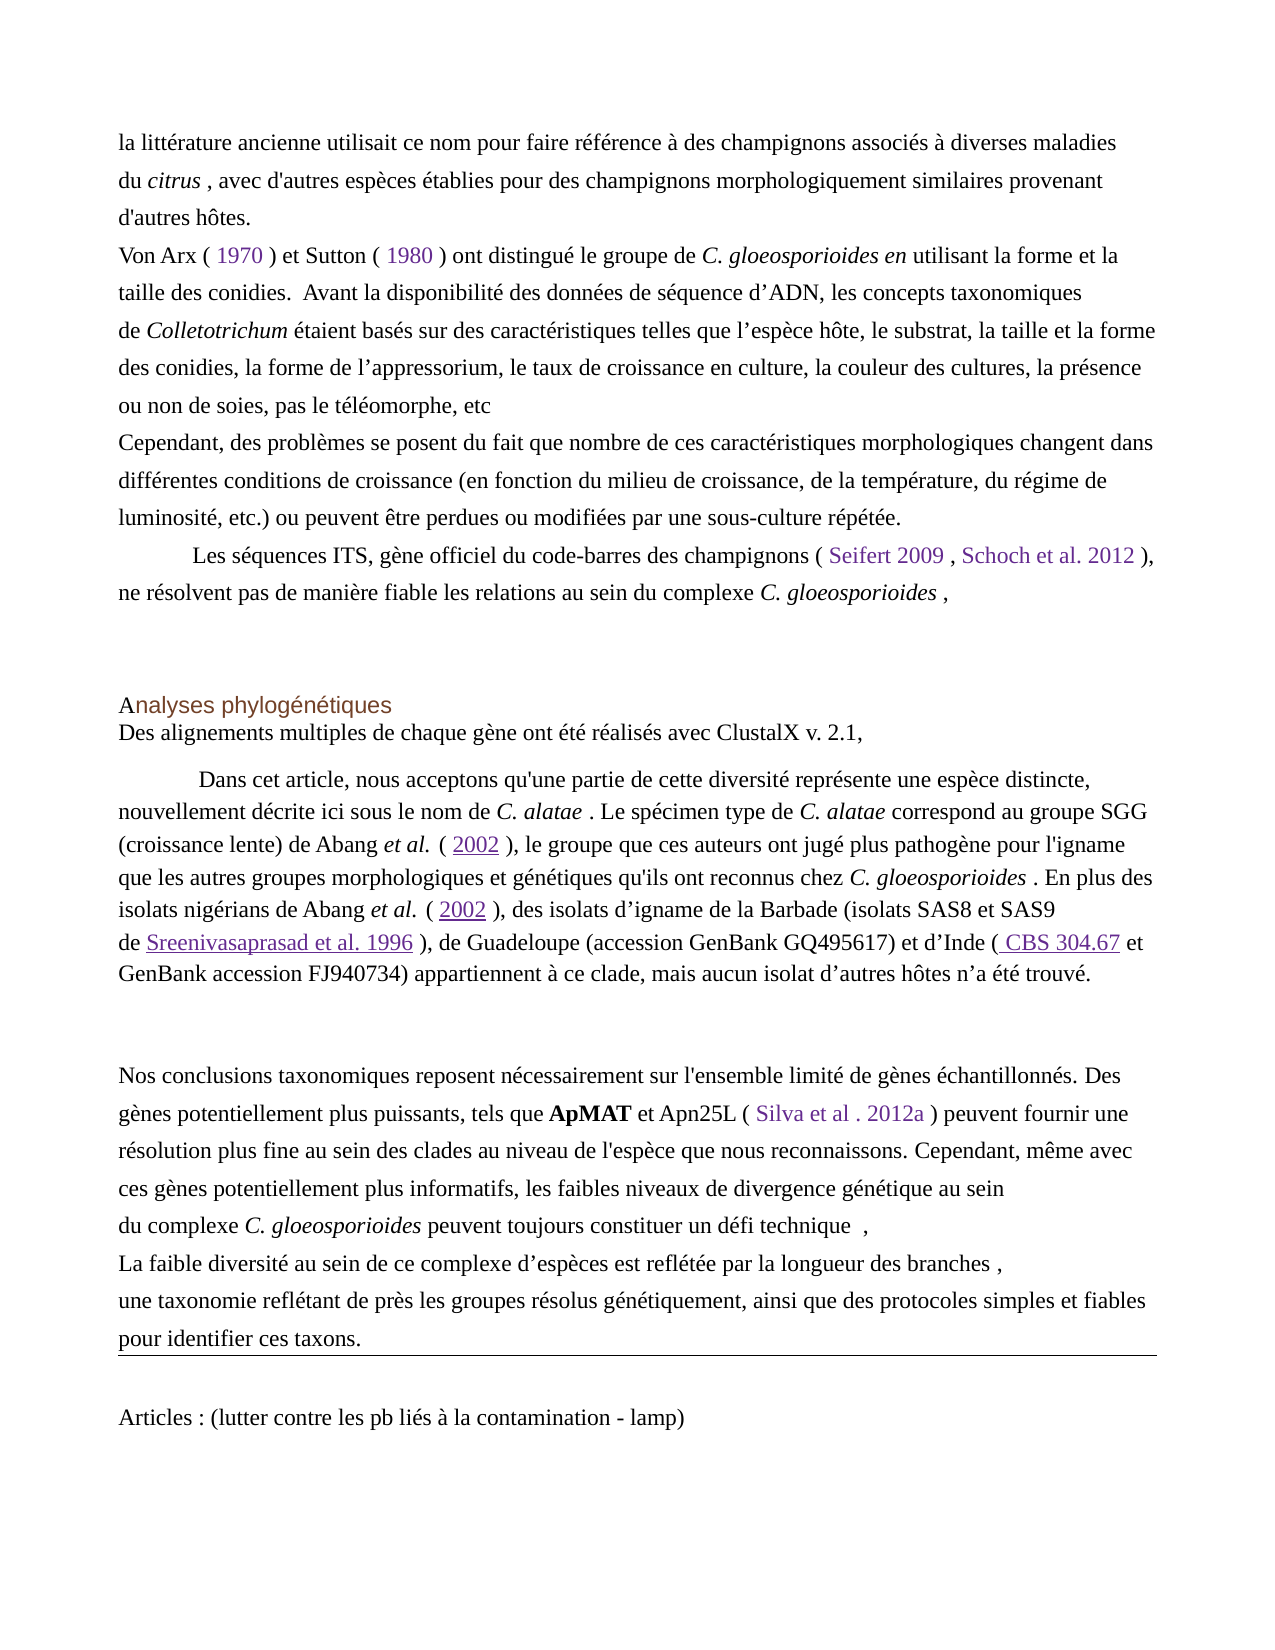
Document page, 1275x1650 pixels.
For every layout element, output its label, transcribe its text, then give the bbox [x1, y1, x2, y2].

text Les séquences ITS, gène officiel du code-barres des champignons ( Seifert 2009 , Schoch et al. 2012 ), ne résolvent pas de manière fiable les relations au sein du complexe C. gloeosporioides , [118, 531, 1157, 606]
text la littérature ancienne utilisait ce nom pour faire référence à des champignons associés à diverses maladies du citrus , avec d'autres espèces établies pour des champignons morphologiquement similaires provenant d'autres hôtes. [118, 118, 1157, 231]
text Des alignements multiples de chaque gène ont été réalisés avec ClustalX v. 2.1, [118, 718, 1157, 745]
text Von Arx ( 1970 ) et Sutton ( 1980 ) ont distingué le groupe de C. gloeosporioides en utilisant la forme et la taille des conidies. Avant la disponibilité des données de séquence d’ADN, les concepts taxonomiques de Colletotrichum étaient basés sur des caractéristiques telles que l’espèce hôte, le substrat, la taille et la forme des conidies, la forme de l’appressorium, le taux de croissance en culture, la couleur des cultures, la présence ou non de soies, pas le téléomorphe, etc [118, 231, 1157, 418]
text Dans cet article, nous acceptons qu'une partie de cette diversité représente une espèce distincte, nouvellement décrite ici sous le nom de C. alatae . Le spécimen type de C. alatae correspond au groupe SGG (croissance lente) de Abang et al. ( 2002 ), le groupe que ces auteurs ont jugé plus pathogène pour l'igname que les autres groupes morphologiques et génétiques qu'ils ont reconnus chez C. gloeosporioides . En plus des isolats nigérians de Abang et al. ( 2002 ), des isolats d’igname de la Barbade (isolats SAS8 et SAS9 de Sreenivasaprasad et al. 1996 ), de Guadeloupe (accession GenBank GQ495617) et d’Inde ( CBS 304.67 et GenBank accession FJ940734) appartiennent à ce clade, mais aucun isolat d’autres hôtes n’a été trouvé. [118, 764, 1157, 987]
text Articles : (lutter contre les pb liés à la contamination - lamp) [118, 1393, 1157, 1430]
text une taxonomie reflétant de près les groupes résolus génétiquement, ainsi que des protocoles simples et fiables pour identifier ces taxons. [118, 1276, 1157, 1355]
text Nos conclusions taxonomiques reposent nécessairement sur l'ensemble limité de gènes échantillonnés. Des gènes potentiellement plus puissants, tels que ApMAT et Apn25L ( Silva et al . 2012a ) peuvent fournir une résolution plus fine au sein des clades au niveau de l'espèce que nous reconnaissons. Cependant, même avec ces gènes potentiellement plus informatifs, les faibles niveaux de divergence génétique au sein du complexe C. gloeosporioides peuvent toujours constituer un défi technique , [118, 1051, 1157, 1238]
text Cependant, des problèmes se posent du fait que nombre de ces caractéristiques morphologiques changent dans différentes conditions de croissance (en fonction du milieu de croissance, de la température, du régime de luminosité, etc.) ou peuvent être perdues ou modifiées par une sous-culture répétée. [118, 418, 1157, 531]
subtitle Analyses phylogénétiques [118, 681, 1157, 718]
text La faible diversité au sein de ce complexe d’espèces est reflétée par la longueur des branches , [118, 1238, 1157, 1276]
